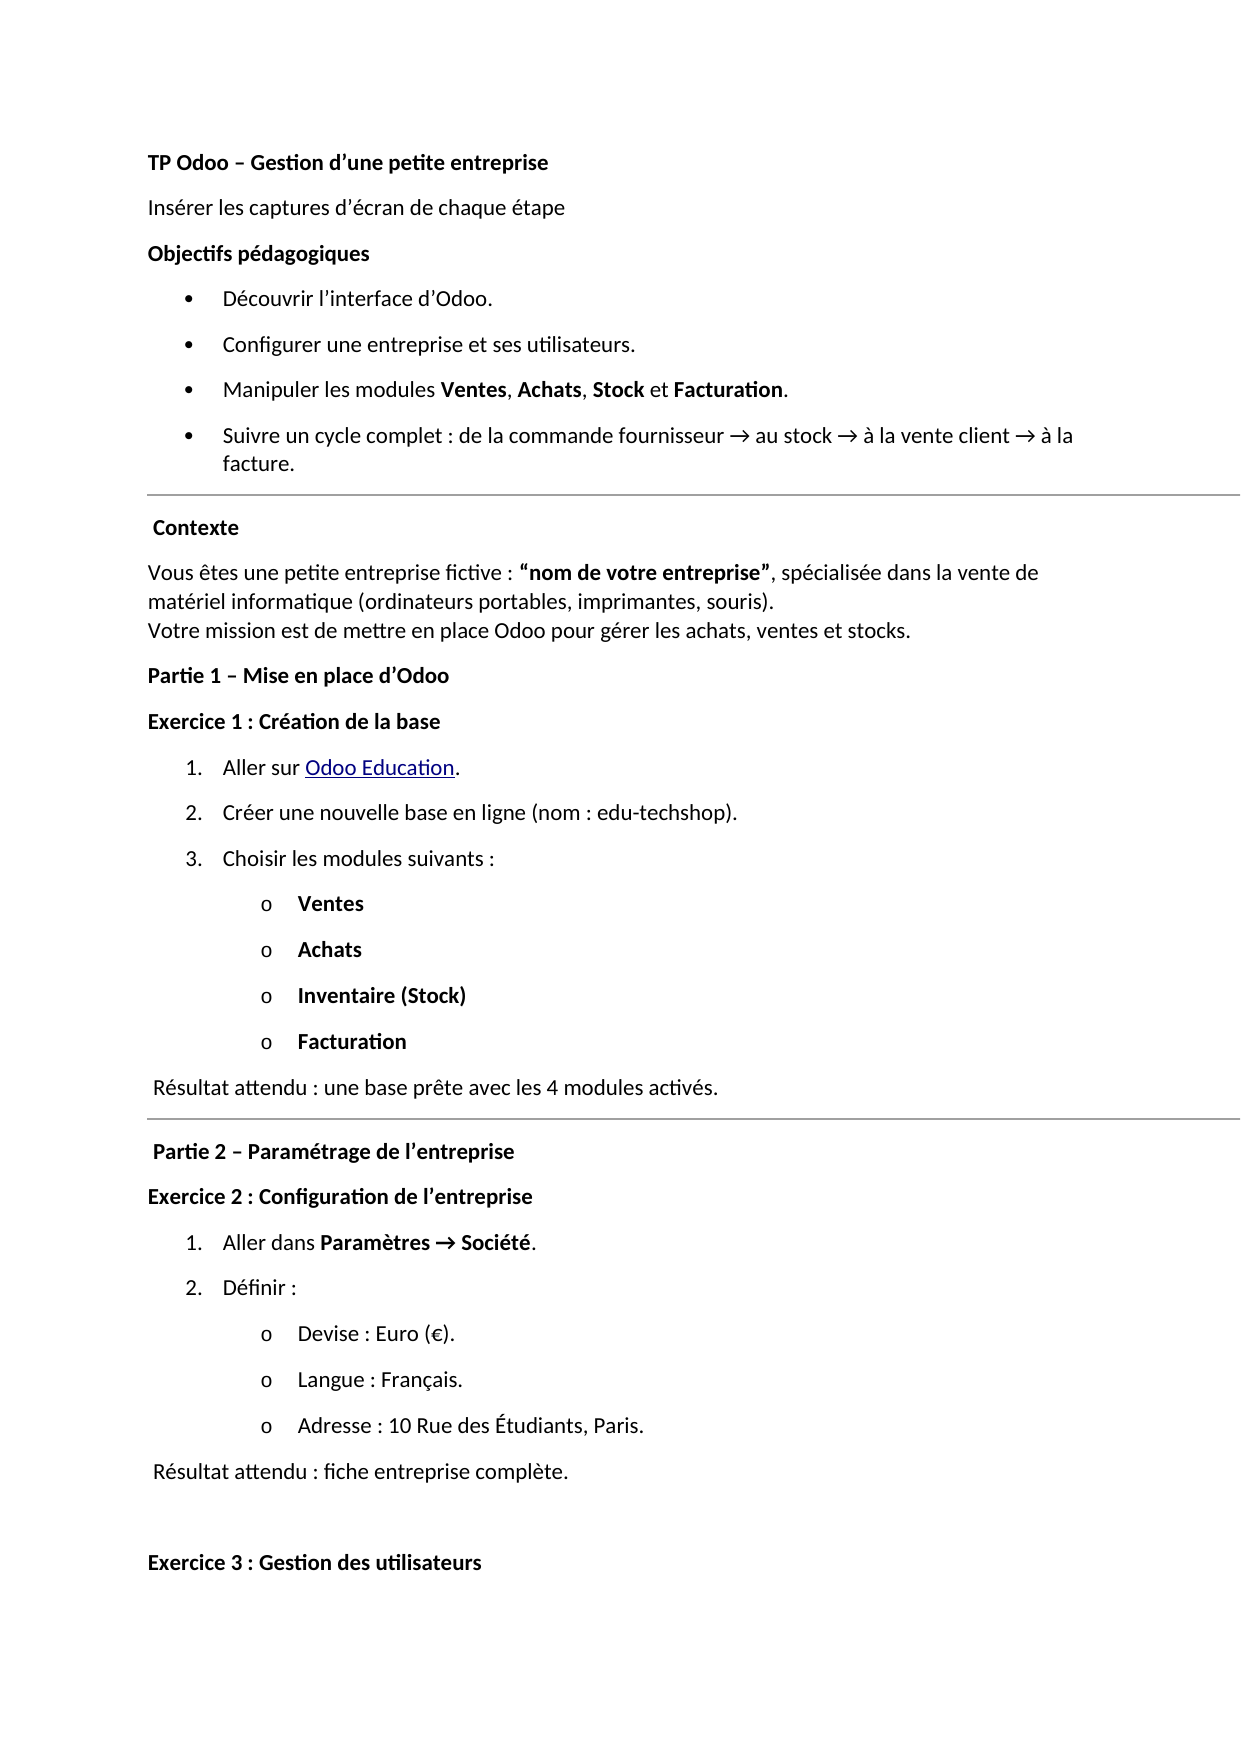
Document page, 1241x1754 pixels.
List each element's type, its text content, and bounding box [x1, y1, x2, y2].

list Choisir les modules suivants : [185, 844, 1093, 872]
list Ventes [260, 889, 1093, 918]
text TP Odoo – Gestion d’une petite entreprise [148, 148, 1093, 176]
list Découvrir l’interface d’Odoo. [185, 284, 1093, 312]
text Exercice 1 : Création de la base [148, 707, 1093, 735]
text Partie 2 – Paramétrage de l’entreprise [148, 1137, 1093, 1165]
list Configurer une entreprise et ses utilisateurs. [185, 330, 1093, 358]
text Résultat attendu : fiche entreprise complète. [148, 1457, 1093, 1485]
list Suivre un cycle complet : de la commande fournisseur → au stock → à la vente client → à la facture. [185, 421, 1093, 478]
list Créer une nouvelle base en ligne (nom : edu-techshop). [185, 798, 1093, 826]
list Achats [260, 935, 1093, 964]
text Résultat attendu : une base prête avec les 4 modules activés. [148, 1073, 1093, 1101]
text Partie 1 – Mise en place d’Odoo [148, 662, 1093, 690]
list Facturation [260, 1027, 1093, 1056]
text Vous êtes une petite entreprise fictive : “nom de votre entreprise”, spécialisée dans la vente de matériel informatique (ordinateurs portables, imprimantes, souris). Votre mission est de mettre en place Odoo pour gérer les achats, ventes et stocks. [148, 558, 1093, 644]
list Manipuler les modules Ventes, Achats, Stock et Facturation. [185, 375, 1093, 403]
list Devise : Euro (€). [260, 1319, 1093, 1347]
list Adresse : 10 Rue des Étudiants, Paris. [260, 1411, 1093, 1439]
text Objectifs pédagogiques [148, 239, 1093, 267]
text Exercice 3 : Gestion des utilisateurs [148, 1548, 1093, 1576]
text Contexte [148, 513, 1093, 541]
list Langue : Français. [260, 1365, 1093, 1393]
text Insérer les captures d’écran de chaque étape [148, 193, 1093, 221]
text Exercice 2 : Configuration de l’entreprise [148, 1182, 1093, 1210]
list Aller dans Paramètres → Société. [185, 1228, 1093, 1256]
list Définir : [185, 1273, 1093, 1301]
list Aller sur Odoo Education. [185, 753, 1093, 781]
list Inventaire (Stock) [260, 981, 1093, 1010]
